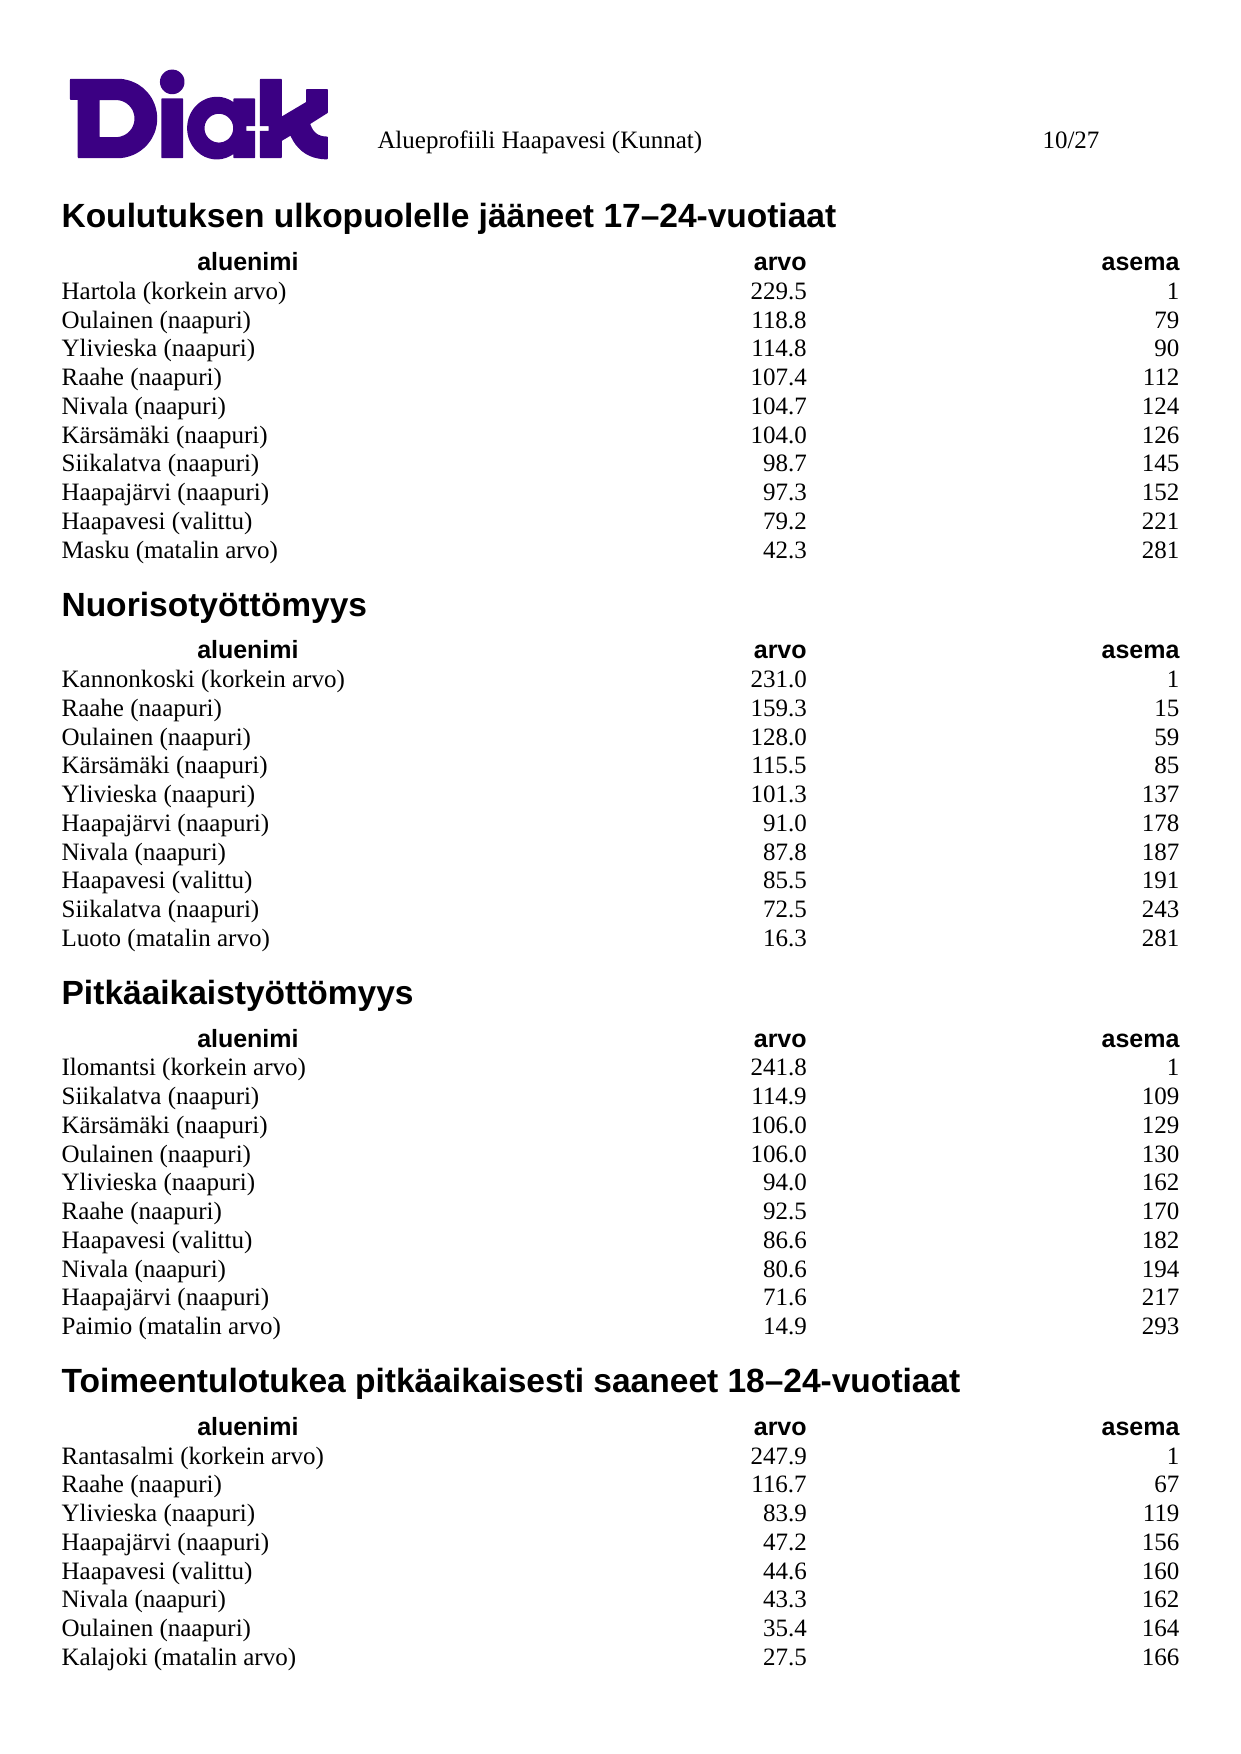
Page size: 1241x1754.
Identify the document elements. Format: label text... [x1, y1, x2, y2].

table_cell Kalajoki (matalin arvo) [61, 1642, 434, 1671]
table_cell Haapajärvi (naapuri) [61, 808, 434, 837]
table_cell 92.5 [434, 1196, 806, 1225]
table_cell Siikalatva (naapuri) [61, 449, 434, 477]
table_cell 1 [806, 1053, 1179, 1081]
table_cell Raahe (naapuri) [61, 362, 434, 391]
table_cell 217 [806, 1283, 1179, 1311]
table_cell 112 [806, 362, 1179, 391]
table_cell 42.3 [434, 535, 806, 563]
table_cell 231.0 [434, 664, 806, 693]
table_cell Nivala (naapuri) [61, 837, 434, 866]
table_cell 14.9 [434, 1311, 806, 1340]
table_header asema [806, 1024, 1179, 1052]
table_cell 83.9 [434, 1498, 806, 1527]
subtitle Toimeentulotukea pitkäaikaisesti saaneet 18–24-vuotiaat [61, 1361, 1179, 1399]
table_cell 156 [806, 1527, 1179, 1556]
table_cell Nivala (naapuri) [61, 1254, 434, 1282]
table_cell 164 [806, 1613, 1179, 1642]
table_cell 187 [806, 837, 1179, 866]
table_cell Raahe (naapuri) [61, 693, 434, 722]
table_cell 126 [806, 420, 1179, 448]
table_cell Kärsämäki (naapuri) [61, 751, 434, 779]
table_cell 115.5 [434, 751, 806, 779]
table_cell 72.5 [434, 894, 806, 923]
table_cell Kärsämäki (naapuri) [61, 1110, 434, 1139]
table_header asema [806, 1412, 1179, 1441]
table_cell 229.5 [434, 276, 806, 305]
table_cell Raahe (naapuri) [61, 1196, 434, 1225]
table_cell Oulainen (naapuri) [61, 305, 434, 333]
table_cell 16.3 [434, 923, 806, 952]
table_cell 27.5 [434, 1642, 806, 1671]
table_cell 170 [806, 1196, 1179, 1225]
table_cell 191 [806, 866, 1179, 894]
table_cell 1 [806, 1441, 1179, 1469]
table_header arvo [434, 247, 806, 276]
table_cell 104.7 [434, 391, 806, 420]
table_cell 160 [806, 1556, 1179, 1584]
table_cell 247.9 [434, 1441, 806, 1469]
table_cell Luoto (matalin arvo) [61, 923, 434, 952]
table_cell Haapajärvi (naapuri) [61, 1283, 434, 1311]
table_cell 166 [806, 1642, 1179, 1671]
table_cell 119 [806, 1498, 1179, 1527]
table_cell 130 [806, 1139, 1179, 1167]
table_cell 85 [806, 751, 1179, 779]
subtitle Nuorisotyöttömyys [61, 584, 1179, 623]
table_cell 129 [806, 1110, 1179, 1139]
table_cell Oulainen (naapuri) [61, 1139, 434, 1167]
table_cell 128.0 [434, 722, 806, 751]
table_cell Ylivieska (naapuri) [61, 1168, 434, 1196]
table_cell 97.3 [434, 477, 806, 506]
table_cell 152 [806, 477, 1179, 506]
table_header asema [806, 636, 1179, 664]
table_cell 178 [806, 808, 1179, 837]
subtitle Koulutuksen ulkopuolelle jääneet 17–24-vuotiaat [61, 196, 1179, 235]
table_cell 159.3 [434, 693, 806, 722]
table_header aluenimi [61, 1412, 434, 1441]
table_cell 1 [806, 664, 1179, 693]
table_cell Nivala (naapuri) [61, 391, 434, 420]
table_cell 162 [806, 1168, 1179, 1196]
table_cell 114.8 [434, 334, 806, 362]
table_cell 137 [806, 779, 1179, 808]
table_cell 101.3 [434, 779, 806, 808]
table_cell 281 [806, 535, 1179, 563]
table_cell 98.7 [434, 449, 806, 477]
table_header aluenimi [61, 247, 434, 276]
table_cell 114.9 [434, 1081, 806, 1110]
table_cell 104.0 [434, 420, 806, 448]
table_cell 67 [806, 1470, 1179, 1498]
table_cell 35.4 [434, 1613, 806, 1642]
table_cell 85.5 [434, 866, 806, 894]
table_cell Rantasalmi (korkein arvo) [61, 1441, 434, 1469]
table_cell Oulainen (naapuri) [61, 722, 434, 751]
table_cell 44.6 [434, 1556, 806, 1584]
table_cell Haapavesi (valittu) [61, 506, 434, 535]
table_cell 79.2 [434, 506, 806, 535]
table_cell Haapavesi (valittu) [61, 1556, 434, 1584]
table_cell 59 [806, 722, 1179, 751]
table_cell 91.0 [434, 808, 806, 837]
subtitle Pitkäaikaistyöttömyys [61, 973, 1179, 1011]
table_cell Haapavesi (valittu) [61, 866, 434, 894]
table_header arvo [434, 1024, 806, 1052]
table_cell 293 [806, 1311, 1179, 1340]
table_cell Hartola (korkein arvo) [61, 276, 434, 305]
table_cell 116.7 [434, 1470, 806, 1498]
table_cell Raahe (naapuri) [61, 1470, 434, 1498]
table_cell Siikalatva (naapuri) [61, 894, 434, 923]
table_cell Masku (matalin arvo) [61, 535, 434, 563]
table_cell 106.0 [434, 1110, 806, 1139]
table_cell Siikalatva (naapuri) [61, 1081, 434, 1110]
table_header arvo [434, 1412, 806, 1441]
table_cell 106.0 [434, 1139, 806, 1167]
table_cell Ylivieska (naapuri) [61, 779, 434, 808]
table_cell Nivala (naapuri) [61, 1585, 434, 1613]
table_cell 86.6 [434, 1225, 806, 1254]
table_cell 281 [806, 923, 1179, 952]
table_header aluenimi [61, 636, 434, 664]
table_cell 87.8 [434, 837, 806, 866]
table_cell 107.4 [434, 362, 806, 391]
table_cell 90 [806, 334, 1179, 362]
table_cell Haapajärvi (naapuri) [61, 477, 434, 506]
table_cell 145 [806, 449, 1179, 477]
table_cell Ilomantsi (korkein arvo) [61, 1053, 434, 1081]
table_header aluenimi [61, 1024, 434, 1052]
table_cell 109 [806, 1081, 1179, 1110]
table_cell 15 [806, 693, 1179, 722]
table_cell Kärsämäki (naapuri) [61, 420, 434, 448]
table_header asema [806, 247, 1179, 276]
table_cell 79 [806, 305, 1179, 333]
table_header arvo [434, 636, 806, 664]
table_cell 243 [806, 894, 1179, 923]
table_cell 124 [806, 391, 1179, 420]
table_cell 162 [806, 1585, 1179, 1613]
table_cell Ylivieska (naapuri) [61, 1498, 434, 1527]
table_cell Haapavesi (valittu) [61, 1225, 434, 1254]
table_cell Oulainen (naapuri) [61, 1613, 434, 1642]
table_cell Haapajärvi (naapuri) [61, 1527, 434, 1556]
table_cell 43.3 [434, 1585, 806, 1613]
table_cell 94.0 [434, 1168, 806, 1196]
table_cell 47.2 [434, 1527, 806, 1556]
table_cell Kannonkoski (korkein arvo) [61, 664, 434, 693]
table_cell 182 [806, 1225, 1179, 1254]
table_cell Paimio (matalin arvo) [61, 1311, 434, 1340]
table_cell 80.6 [434, 1254, 806, 1282]
table_cell 118.8 [434, 305, 806, 333]
table_cell 71.6 [434, 1283, 806, 1311]
table_cell 1 [806, 276, 1179, 305]
table_cell 241.8 [434, 1053, 806, 1081]
table_cell 194 [806, 1254, 1179, 1282]
table_cell 221 [806, 506, 1179, 535]
table_cell Ylivieska (naapuri) [61, 334, 434, 362]
